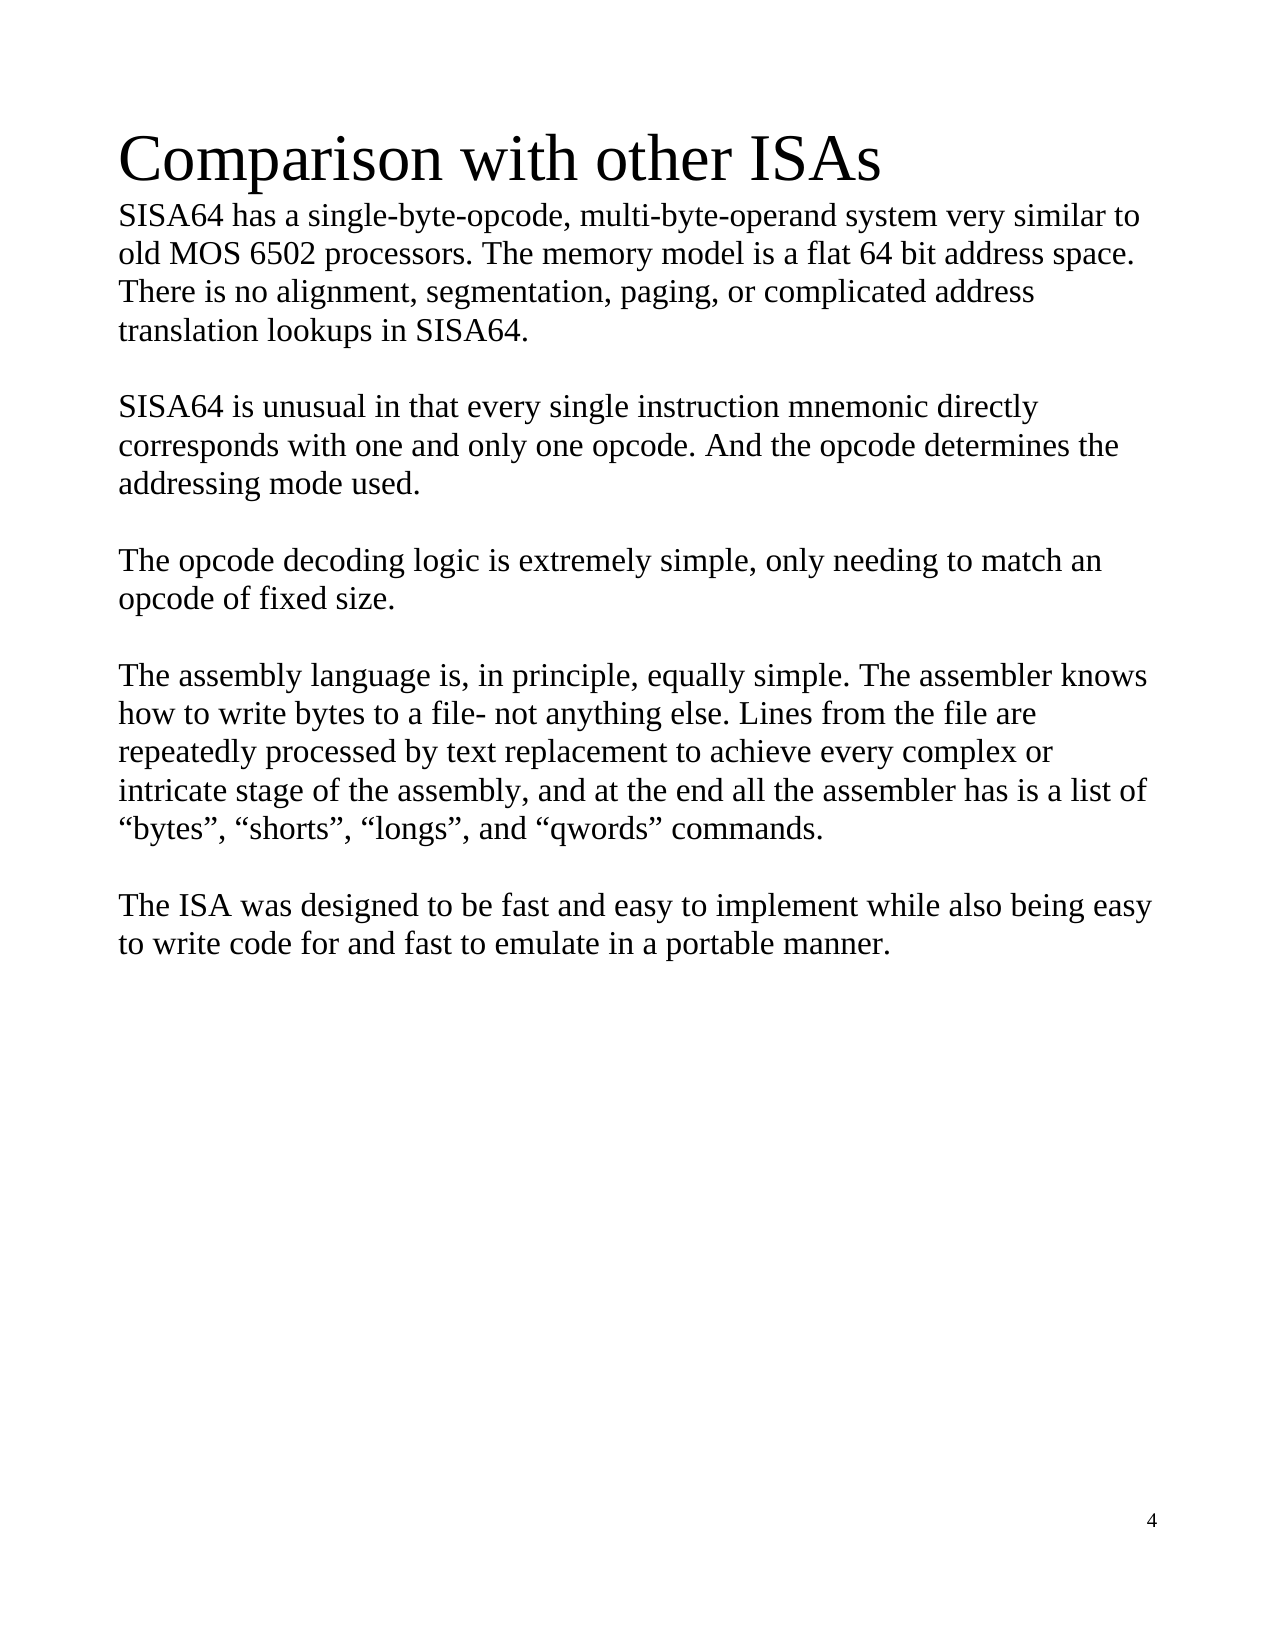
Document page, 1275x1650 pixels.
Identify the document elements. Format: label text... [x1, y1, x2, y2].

text The opcode decoding logic is extremely simple, only needing to match an opcode of fixed size. [118, 540, 1157, 616]
text Comparison with other ISAs [118, 118, 1157, 195]
text The assembly language is, in principle, equally simple. The assembler knows how to write bytes to a file- not anything else. Lines from the file are repeatedly processed by text replacement to achieve every complex or intricate stage of the assembly, and at the end all the assembler has is a list of “bytes”, “shorts”, “longs”, and “qwords” commands. [118, 655, 1157, 846]
text The ISA was designed to be fast and easy to implement while also being easy to write code for and fast to emulate in a portable manner. [118, 885, 1157, 961]
text SISA64 is unusual in that every single instruction mnemonic directly corresponds with one and only one opcode. And the opcode determines the addressing mode used. [118, 386, 1157, 501]
text SISA64 has a single-byte-opcode, multi-byte-operand system very similar to old MOS 6502 processors. The memory model is a flat 64 bit address space. There is no alignment, segmentation, paging, or complicated address translation lookups in SISA64. [118, 195, 1157, 348]
